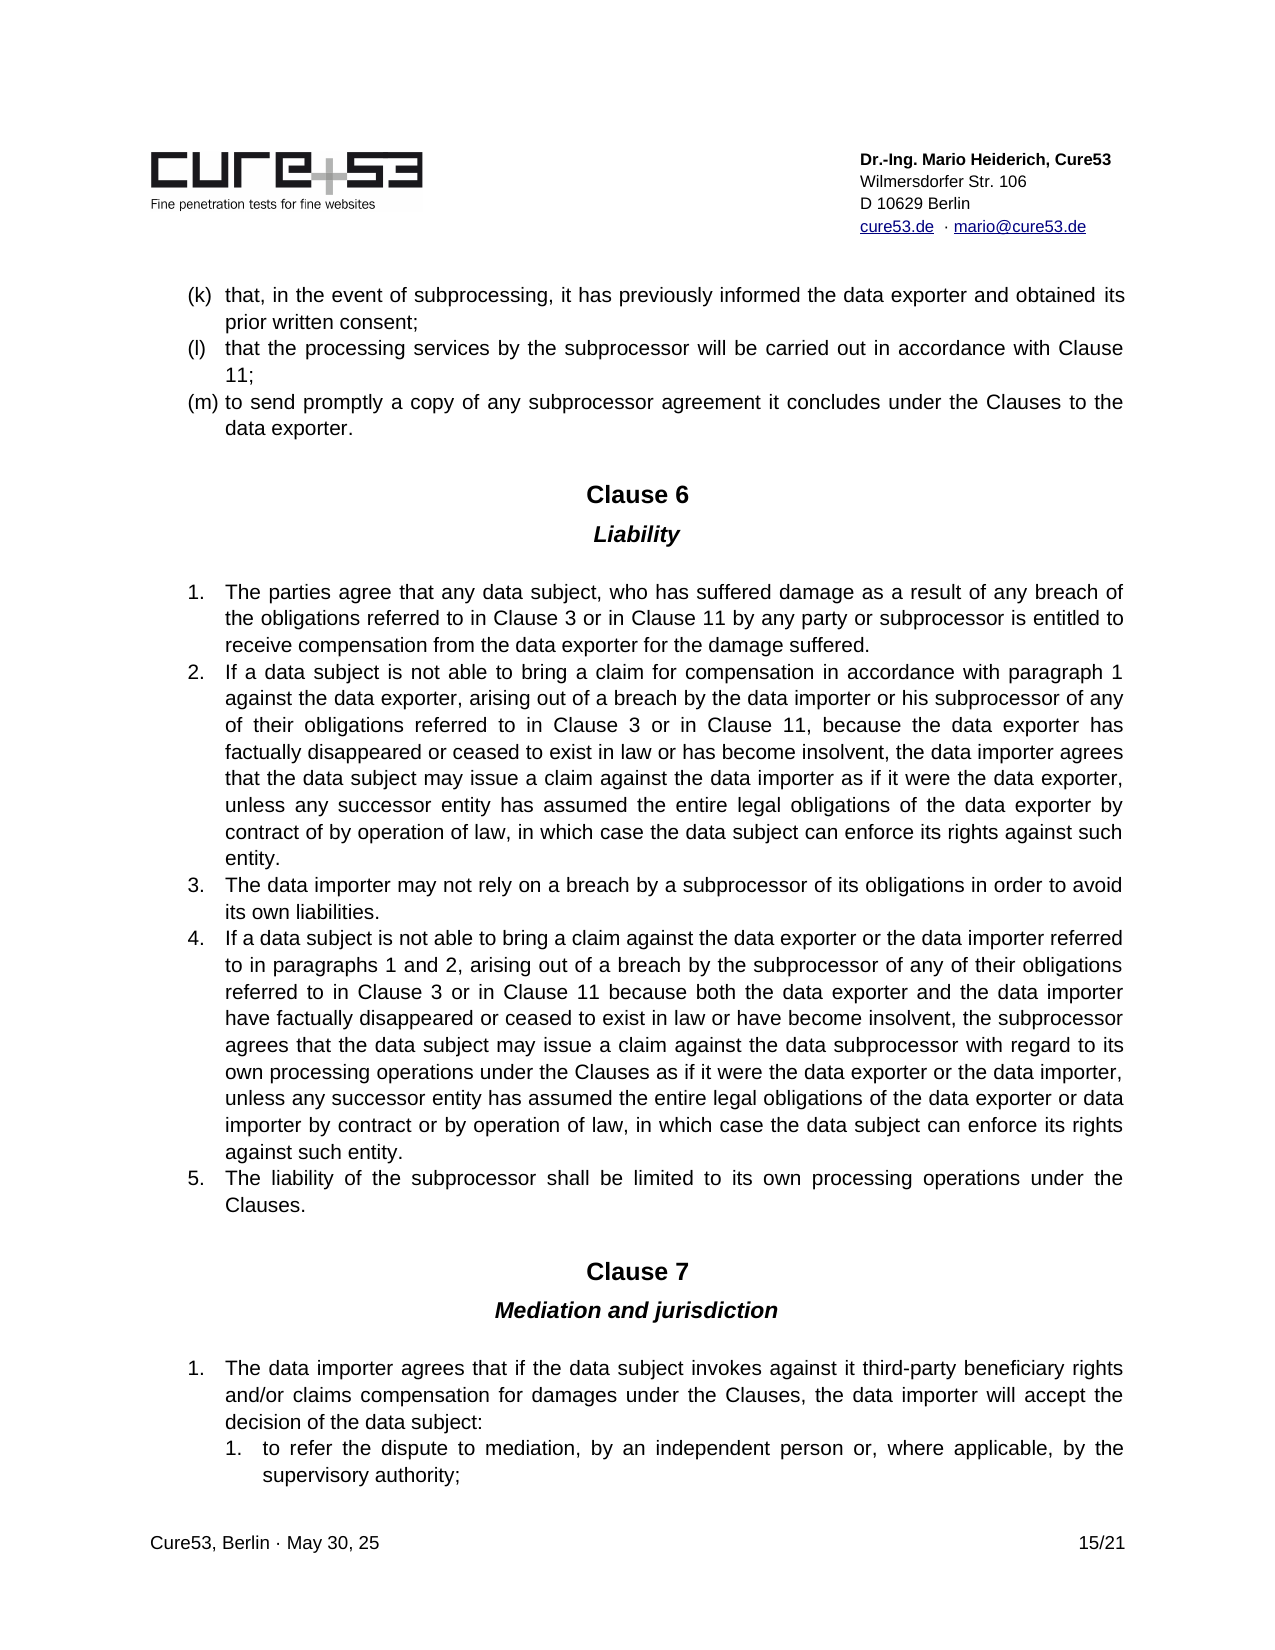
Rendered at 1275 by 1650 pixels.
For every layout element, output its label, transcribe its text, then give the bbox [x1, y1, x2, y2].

list to send promptly a copy of any subprocessor agreement it concludes under the Clauses to the data exporter. [187, 390, 1125, 440]
list The parties agree that any data subject, who has suffered damage as a result of any breach of the obligations referred to in Clause 3 or in Clause 11 by any party or subprocessor is entitled to receive compensation from the data exporter for the damage suffered. [187, 580, 1125, 657]
text Liability [150, 522, 1125, 547]
list If a data subject is not able to bring a claim for compensation in accordance with paragraph 1 against the data exporter, arising out of a breach by the data importer or his subprocessor of any of their obligations referred to in Clause 3 or in Clause 11, because the data exporter has factually disappeared or ceased to exist in law or has become insolvent, the data importer agrees that the data subject may issue a claim against the data importer as if it were the data exporter, unless any successor entity has assumed the entire legal obligations of the data exporter by contract of by operation of law, in which case the data subject can enforce its rights against such entity. [187, 660, 1125, 870]
list that the processing services by the subprocessor will be carried out in accordance with Clause 11; [187, 337, 1125, 387]
list The data importer agrees that if the data subject invokes against it third-party beneficiary rights and/or claims compensation for damages under the Clauses, the data importer will accept the decision of the data subject: [187, 1357, 1125, 1433]
list If a data subject is not able to bring a claim against the data exporter or the data importer referred to in paragraphs 1 and 2, arising out of a breach by the subprocessor of any of their obligations referred to in Clause 3 or in Clause 11 because both the data exporter and the data importer have factually disappeared or ceased to exist in law or have become insolvent, the subprocessor agrees that the data subject may issue a claim against the data subprocessor with regard to its own processing operations under the Clauses as if it were the data exporter or the data importer, unless any successor entity has assumed the entire legal obligations of the data exporter or data importer by contract or by operation of law, in which case the data subject can enforce its rights against such entity. [187, 927, 1125, 1163]
picture [150, 151, 423, 212]
subtitle Clause 7 [150, 1258, 1125, 1286]
list that, in the event of subprocessing, it has previously informed the data exporter and obtained its prior written consent; [187, 284, 1125, 333]
list The liability of the subprocessor shall be limited to its own processing operations under the Clauses. [187, 1167, 1125, 1217]
list to refer the dispute to mediation, by an independent person or, where applicable, by the supervisory authority; [225, 1437, 1125, 1487]
subtitle Clause 6 [150, 481, 1125, 509]
list The data importer may not rely on a breach by a subprocessor of its obligations in order to avoid its own liabilities. [187, 874, 1125, 923]
text Mediation and jurisdiction [150, 1298, 1125, 1324]
